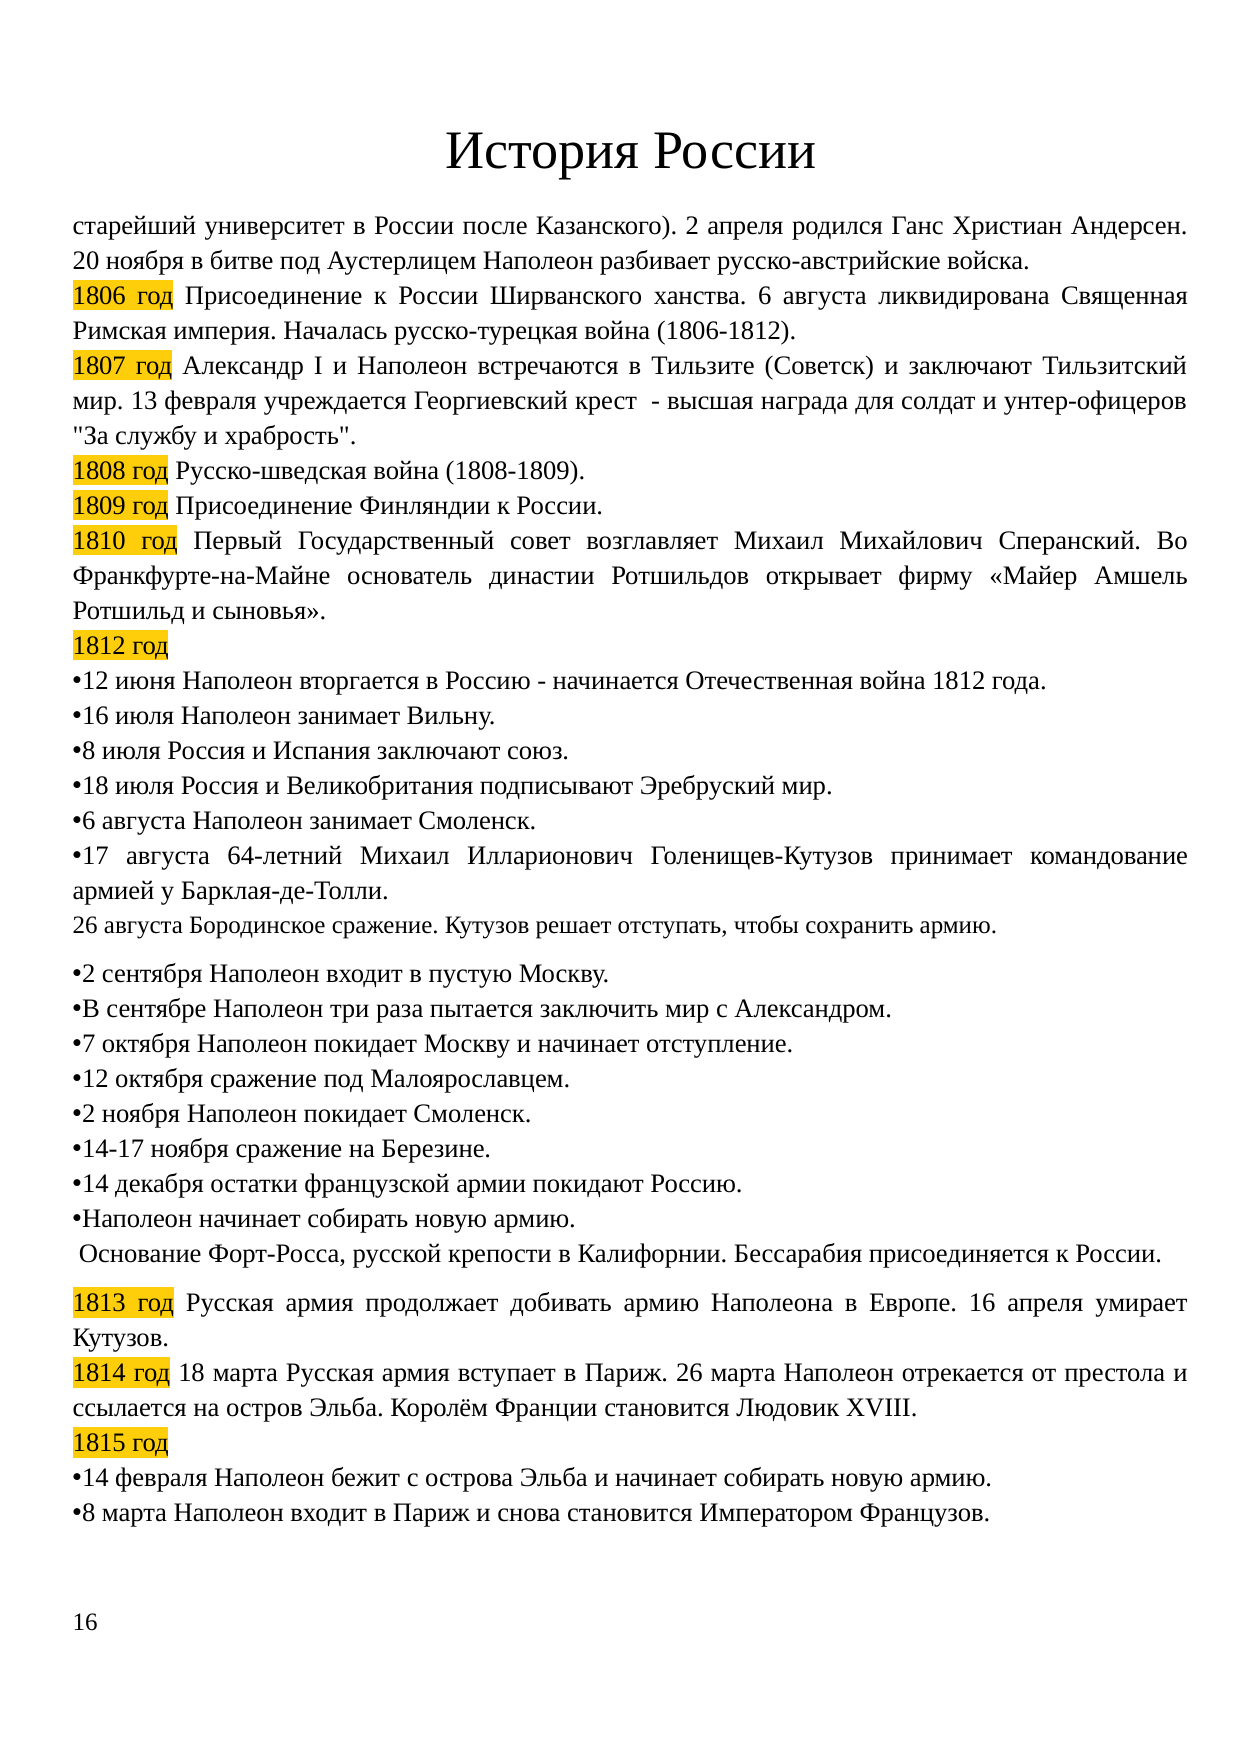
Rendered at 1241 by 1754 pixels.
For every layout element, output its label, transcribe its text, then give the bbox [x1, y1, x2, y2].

text 1807 год Александр I и Наполеон встречаются в Тильзите (Советск) и заключают Тильзитский мир. 13 февраля учреждается Георгиевский крест - высшая награда для солдат и унтер-офицеров "За службу и храбрость". [72, 350, 1189, 450]
text Основание Форт-Росса, русской крепости в Калифорнии. Бессарабия присоединяется к России. [72, 1237, 1189, 1268]
list 14 декабря остатки французской армии покидают Россию. [72, 1167, 1189, 1198]
text 1806 год Присоединение к России Ширванского ханства. 6 августа ликвидирована Священная Римская империя. Началась русско-турецкая война (1806-1812). [72, 280, 1189, 345]
list 14-17 ноября сражение на Березине. [72, 1132, 1189, 1163]
list 8 марта Наполеон входит в Париж и снова становится Императором Французов. [72, 1497, 1189, 1528]
list 14 февраля Наполеон бежит с острова Эльба и начинает собирать новую армию. [72, 1462, 1189, 1493]
text 1814 год 18 марта Русская армия вступает в Париж. 26 марта Наполеон отрекается от престола и ссылается на остров Эльба. Королём Франции становится Людовик XVIII. [72, 1357, 1189, 1423]
text старейший университет в России после Казанского). 2 апреля родился Ганс Христиан Андерсен. 20 ноября в битве под Аустерлицем Наполеон разбивает русско-австрийские войска. [72, 210, 1189, 275]
list В сентябре Наполеон три раза пытается заключить мир с Александром. [72, 992, 1189, 1023]
list 6 августа Наполеон занимает Смоленск. [72, 805, 1189, 835]
list 16 июля Наполеон занимает Вильну. [72, 700, 1189, 730]
list 12 октября сражение под Малоярославцем. [72, 1062, 1189, 1093]
list Наполеон начинает собирать новую армию. [72, 1202, 1189, 1233]
list 17 августа 64-летний Михаил Илларионович Голенищев-Кутузов принимает командование армией у Барклая-де-Толли. [72, 840, 1189, 905]
list 8 июля Россия и Испания заключают союз. [72, 735, 1189, 765]
text 1815 год [72, 1427, 1189, 1458]
text 1813 год Русская армия продолжает добивать армию Наполеона в Европе. 16 апреля умирает Кутузов. [72, 1287, 1189, 1353]
text 26 августа Бородинское сражение. Кутузов решает отступать, чтобы сохранить армию. [72, 910, 1189, 939]
text 1812 год [72, 630, 1189, 660]
list 12 июня Наполеон вторгается в Россию - начинается Отечественная война 1812 года. [72, 665, 1189, 695]
list 18 июля Россия и Великобритания подписывают Эребруский мир. [72, 770, 1189, 800]
list 2 сентября Наполеон входит в пустую Москву. [72, 957, 1189, 988]
list 2 ноября Наполеон покидает Смоленск. [72, 1097, 1189, 1128]
list 7 октября Наполеон покидает Москву и начинает отступление. [72, 1027, 1189, 1058]
text 1810 год Первый Государственный совет возглавляет Михаил Михайлович Сперанский. Во Франкфурте-на-Майне основатель династии Ротшильдов открывает фирму «Майер Амшель Ротшильд и сыновья». [72, 525, 1189, 625]
text 1809 год Присоединение Финляндии к России. [72, 490, 1189, 520]
text 1808 год Русско-шведская война (1808-1809). [72, 455, 1189, 485]
